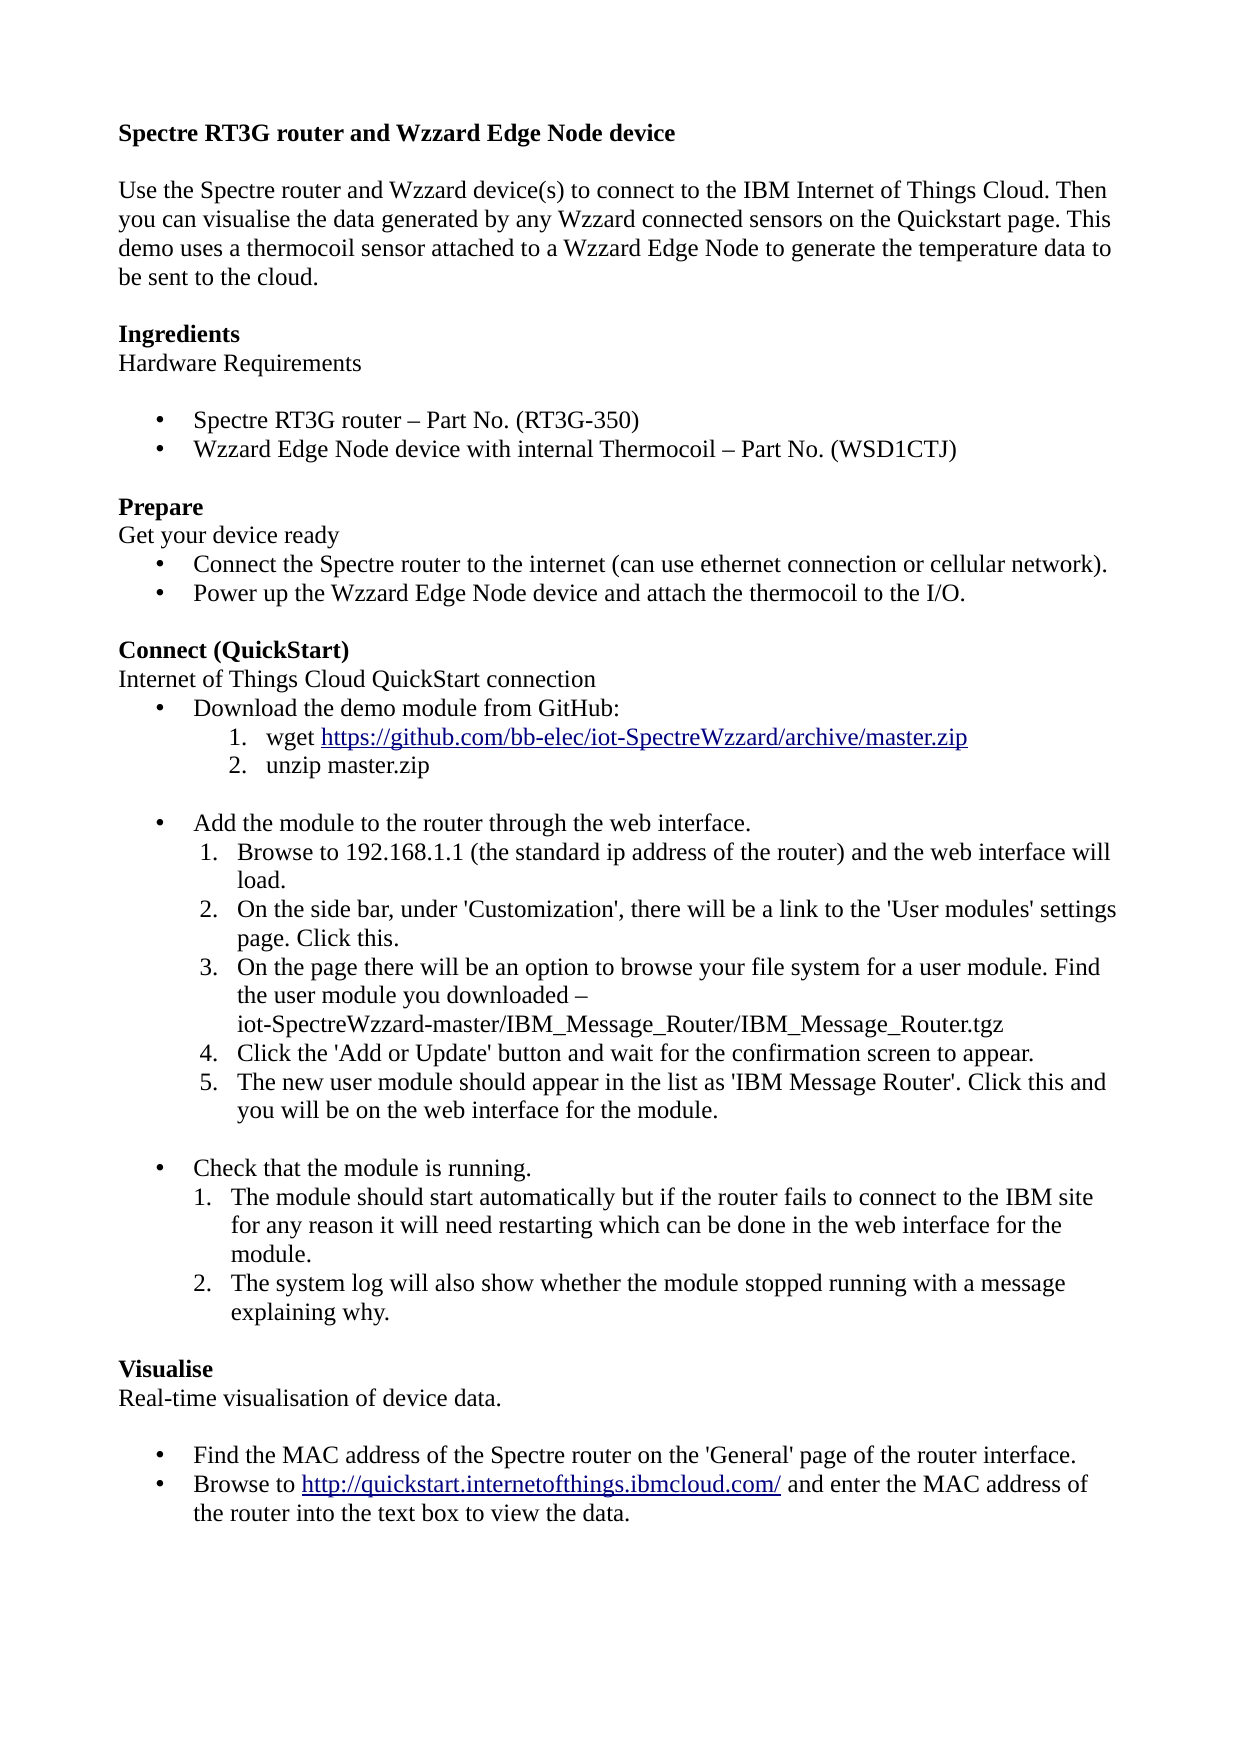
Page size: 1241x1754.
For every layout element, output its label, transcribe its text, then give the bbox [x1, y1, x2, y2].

text Get your device ready [118, 521, 1122, 549]
list On the page there will be an option to browse your file system for a user module. Find the user module you downloaded – iot-SpectreWzzard-master/IBM_Message_Router/IBM_Message_Router.tgz [199, 952, 1122, 1038]
text Connect (QuickStart) [118, 636, 1122, 664]
text Spectre RT3G router and Wzzard Edge Node device [118, 118, 1122, 147]
list unzip master.zip [228, 751, 1122, 779]
text Use the Spectre router and Wzzard device(s) to connect to the IBM Internet of Things Cloud. Then you can visualise the data generated by any Wzzard connected sensors on the Quickstart page. This demo uses a thermocoil sensor attached to a Wzzard Edge Node to generate the temperature data to be sent to the cloud. [118, 176, 1122, 291]
list Power up the Wzzard Edge Node device and attach the thermocoil to the I/O. [156, 578, 1122, 607]
text Internet of Things Cloud QuickStart connection [118, 664, 1122, 693]
list Click the 'Add or Update' button and wait for the confirmation screen to appear. [199, 1038, 1122, 1067]
list wget https://github.com/bb-elec/iot-SpectreWzzard/archive/master.zip [228, 722, 1122, 751]
list Spectre RT3G router – Part No. (RT3G-350) [156, 406, 1122, 434]
text Ingredients [118, 319, 1122, 348]
list The module should start automatically but if the router fails to connect to the IBM site for any reason it will need restarting which can be done in the web interface for the module. [193, 1182, 1122, 1268]
list Connect the Spectre router to the internet (can use ethernet connection or cellular network). [156, 549, 1122, 578]
list On the side bar, under 'Customization', there will be a link to the 'User modules' settings page. Click this. [199, 894, 1122, 952]
list Browse to http://quickstart.internetofthings.ibmcloud.com/ and enter the MAC address of the router into the text box to view the data. [156, 1469, 1122, 1527]
text Visualise [118, 1354, 1122, 1383]
list Find the MAC address of the Spectre router on the 'General' page of the router interface. [156, 1441, 1122, 1469]
list Check that the module is running. [156, 1153, 1122, 1182]
list The new user module should appear in the list as 'IBM Message Router'. Click this and you will be on the web interface for the module. [199, 1067, 1122, 1124]
list Browse to 192.168.1.1 (the standard ip address of the router) and the web interface will load. [199, 837, 1122, 894]
text Prepare [118, 492, 1122, 521]
text Real-time visualisation of device data. [118, 1383, 1122, 1412]
list Wzzard Edge Node device with internal Thermocoil – Part No. (WSD1CTJ) [156, 434, 1122, 463]
text Hardware Requirements [118, 348, 1122, 377]
list Download the demo module from GitHub: [156, 693, 1122, 722]
list Add the module to the router through the web interface. [156, 808, 1122, 837]
list The system log will also show whether the module stopped running with a message explaining why. [193, 1268, 1122, 1326]
